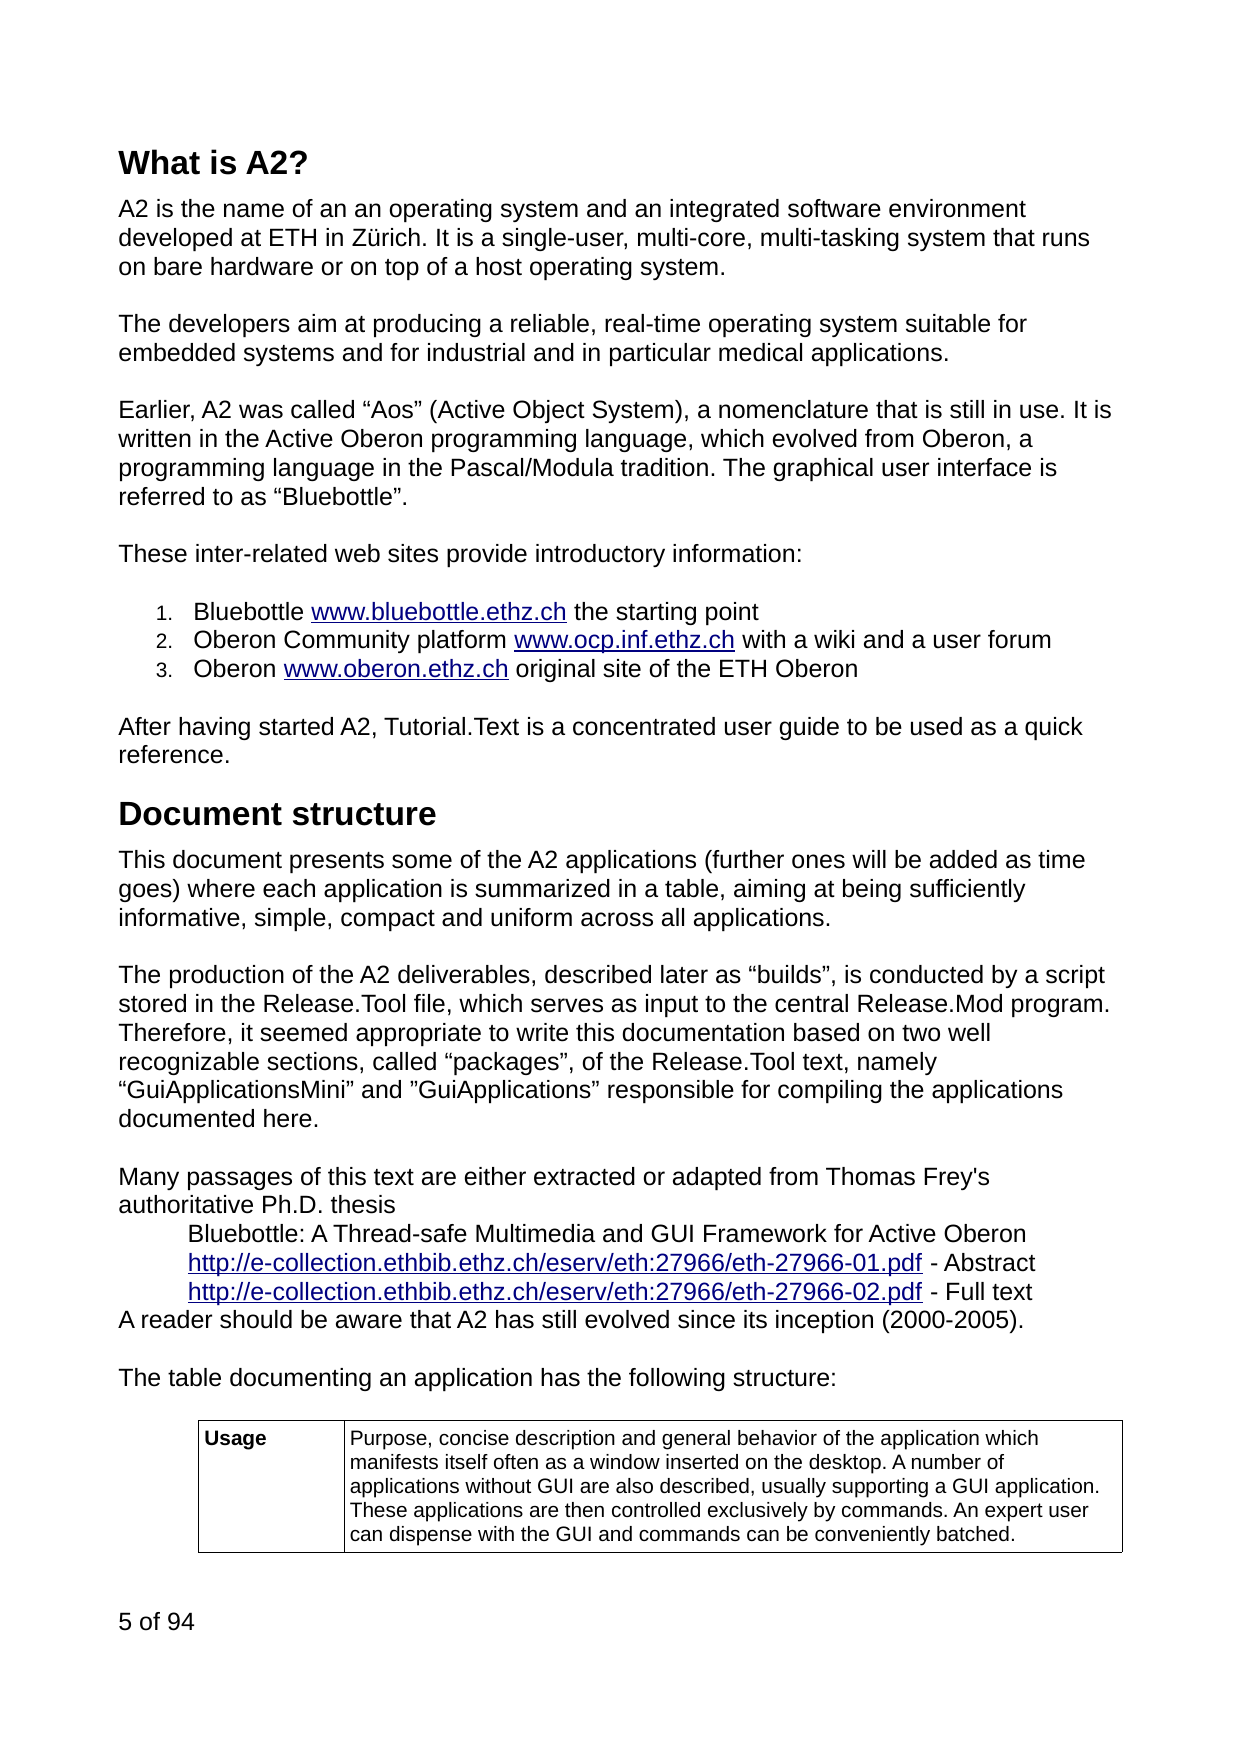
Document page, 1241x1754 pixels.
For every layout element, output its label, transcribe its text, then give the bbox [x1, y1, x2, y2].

subtitle Document structure [118, 794, 1122, 833]
text The developers aim at producing a reliable, real-time operating system suitable for embedded systems and for industrial and in particular medical applications. [118, 309, 1122, 367]
text Many passages of this text are either extracted or adapted from Thomas Frey's authoritative Ph.D. thesis [118, 1162, 1122, 1219]
table_header Purpose, concise description and general behavior of the application which manifests itself often as a window inserted on the desktop. A number of applications without GUI are also described, usually supporting a GUI application. These applications are then controlled exclusively by commands. An expert user can dispense with the GUI and commands can be conveniently batched. [345, 1421, 1122, 1552]
list Oberon Community platform www.ocp.inf.ethz.ch with a wiki and a user forum [156, 626, 1122, 654]
text A2 is the name of an an operating system and an integrated software environment developed at ETH in Zürich. It is a single-user, multi-core, multi-tasking system that runs on bare hardware or on top of a host operating system. [118, 194, 1122, 281]
text Earlier, A2 was called “Aos” (Active Object System), a nomenclature that is still in use. It is written in the Active Oberon programming language, which evolved from Oberon, a programming language in the Pascal/Modula tradition. The graphical user interface is referred to as “Bluebottle”. [118, 396, 1122, 511]
text These inter-related web sites provide introductory information: [118, 539, 1122, 568]
text The table documenting an application has the following structure: [118, 1363, 1122, 1392]
text The production of the A2 deliverables, described later as “builds”, is conducted by a script stored in the Release.Tool file, which serves as input to the central Release.Mod program. [118, 960, 1122, 1018]
text Bluebottle: A Thread-safe Multimedia and GUI Framework for Active Oberon [118, 1219, 1122, 1248]
text Therefore, it seemed appropriate to write this documentation based on two well recognizable sections, called “packages”, of the Release.Tool text, namely “GuiApplicationsMini” and ”GuiApplications” responsible for compiling the applications documented here. [118, 1018, 1122, 1133]
list Oberon www.oberon.ethz.ch original site of the ETH Oberon [156, 654, 1122, 683]
text This document presents some of the A2 applications (further ones will be added as time goes) where each application is summarized in a table, aiming at being sufficiently informative, simple, compact and uniform across all applications. [118, 845, 1122, 932]
text After having started A2, Tutorial.Text is a concentrated user guide to be used as a quick reference. [118, 712, 1122, 769]
list Bluebottle www.bluebottle.ethz.ch the starting point [156, 597, 1122, 626]
table_header Usage [199, 1421, 344, 1552]
text http://e-collection.ethbib.ethz.ch/eserv/eth:27966/eth-27966-02.pdf - Full text [118, 1277, 1122, 1305]
text http://e-collection.ethbib.ethz.ch/eserv/eth:27966/eth-27966-01.pdf - Abstract [118, 1248, 1122, 1277]
subtitle What is A2? [118, 143, 1122, 182]
text A reader should be aware that A2 has still evolved since its inception (2000-2005). [118, 1305, 1122, 1334]
